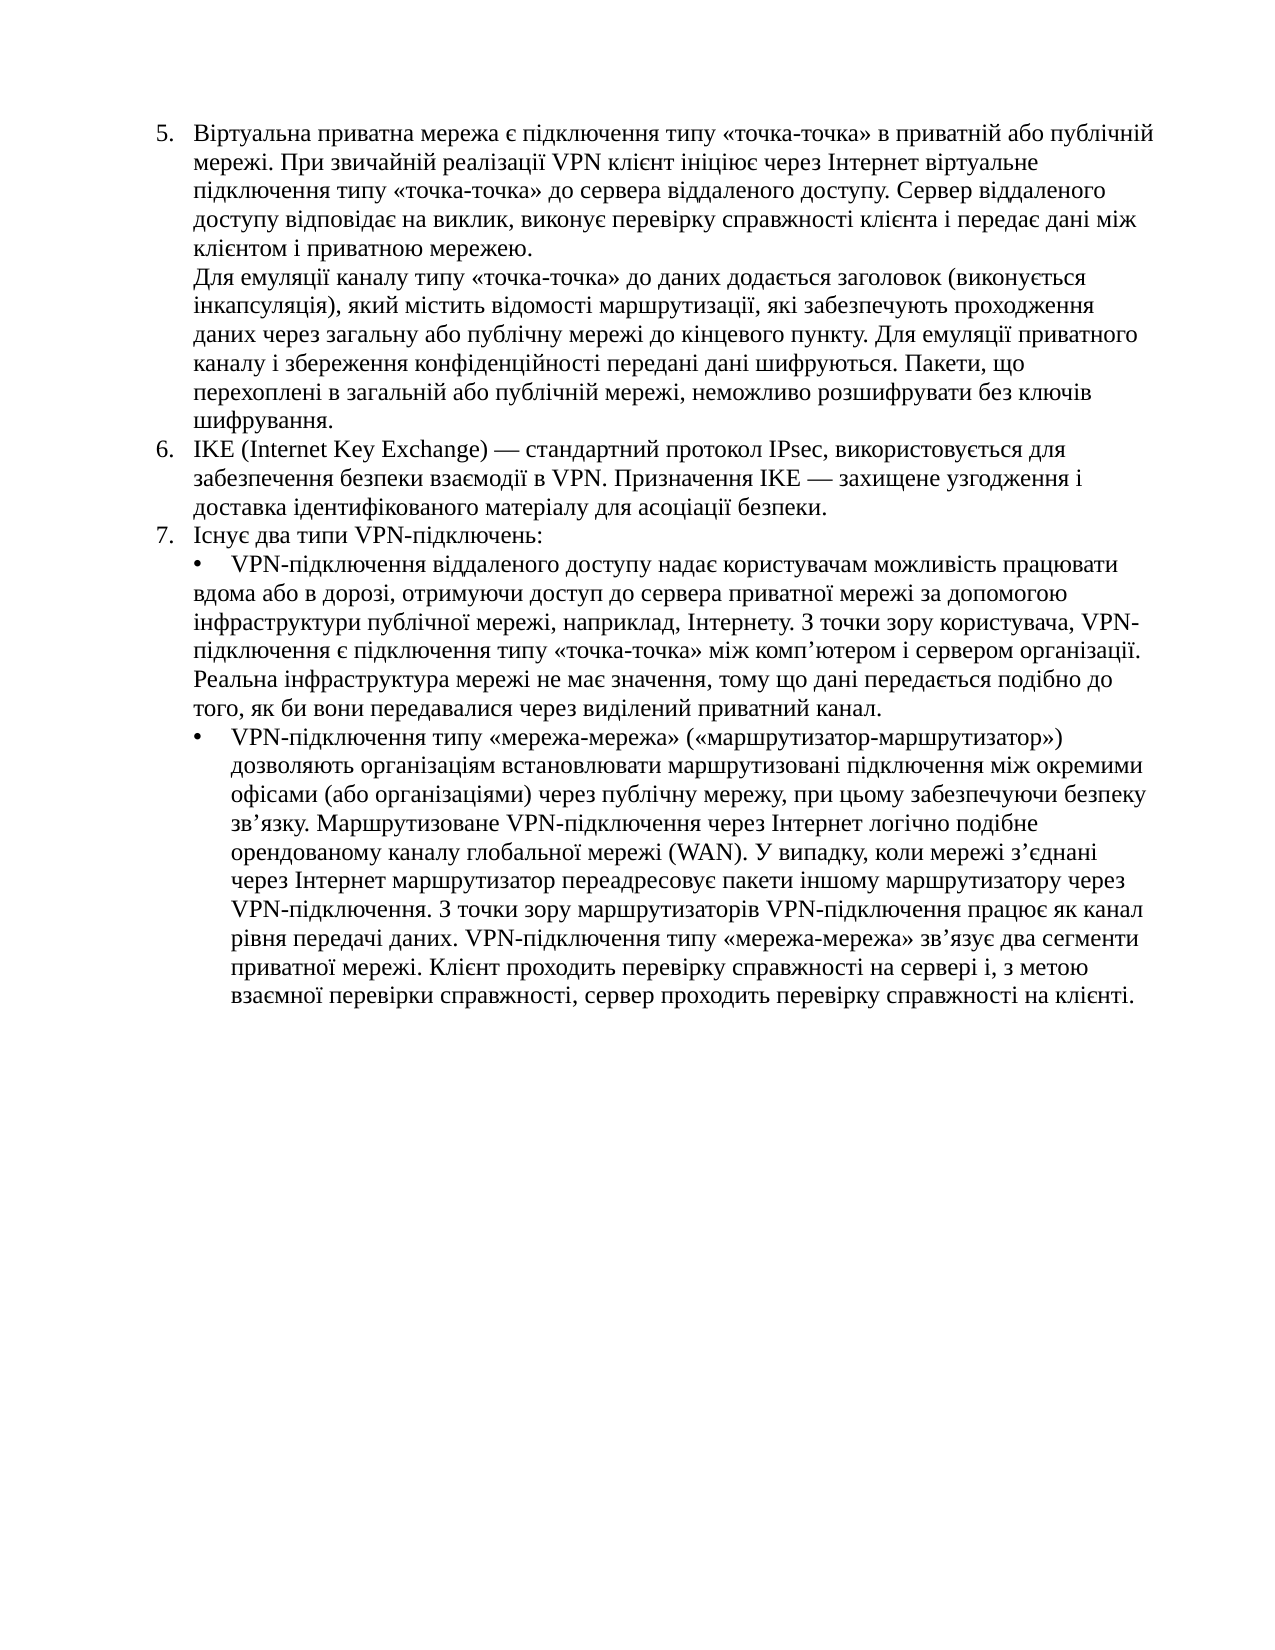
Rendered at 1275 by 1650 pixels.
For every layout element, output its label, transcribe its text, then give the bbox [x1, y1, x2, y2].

list вдома або в дорозі, отримуючи доступ до сервера приватної мережі за допомогою інфраструктури публічної мережі, наприклад, Інтернету. З точки зору користувача, VPN-підключення є підключення типу «точка-точка» між комп’ютером і сервером організації. Реальна інфраструктура мережі не має значення, тому що дані передається подібно до того, як би вони передавалися через виділений приватний канал. [156, 578, 1157, 722]
list Для емуляції каналу типу «точка-точка» до даних додається заголовок (виконується інкапсуляція), який містить відомості маршрутизації, які забезпечують проходження даних через загальну або публічну мережі до кінцевого пункту. Для емуляції приватного каналу і збереження конфіденційності передані дані шифруються. Пакети, що перехоплені в загальній або публічній мережі, неможливо розшифрувати без ключів шифрування. [156, 262, 1157, 434]
list Існує два типи VPN-підключень: [156, 521, 1157, 549]
list Віртуальна приватна мережа є підключення типу «точка-точка» в приватній або публічній мережі. При звичайній реалізації VPN клієнт ініціює через Інтернет віртуальне підключення типу «точка-точка» до сервера віддаленого доступу. Сервер віддаленого доступу відповідає на виклик, виконує перевірку справжності клієнта і передає дані між клієнтом і приватною мережею. [156, 118, 1157, 262]
list VPN-підключення віддаленого доступу надає користувачам можливість працювати [193, 549, 1157, 578]
list IKE (Internet Key Exchange) — стандартний протокол IPsec, використовується для забезпечення безпеки взаємодії в VPN. Призначення IKE — захищене узгодження і доставка ідентифікованого матеріалу для асоціації безпеки. [156, 434, 1157, 521]
list VPN-підключення типу «мережа-мережа» («маршрутизатор-маршрутизатор») дозволяють організаціям встановлювати маршрутизовані підключення між окремими офісами (або організаціями) через публічну мережу, при цьому забезпечуючи безпеку зв’язку. Маршрутизоване VPN-підключення через Інтернет логічно подібне орендованому каналу глобальної мережі (WAN). У випадку, коли мережі з’єднані через Інтернет маршрутизатор переадресовує пакети іншому маршрутизатору через VPN-підключення. З точки зору маршрутизаторів VPN-підключення працює як канал рівня передачі даних. VPN-підключення типу «мережа-мережа» зв’язує два сегменти приватної мережі. Клієнт проходить перевірку справжності на сервері і, з метою взаємної перевірки справжності, сервер проходить перевірку справжності на клієнті. [193, 722, 1157, 1009]
